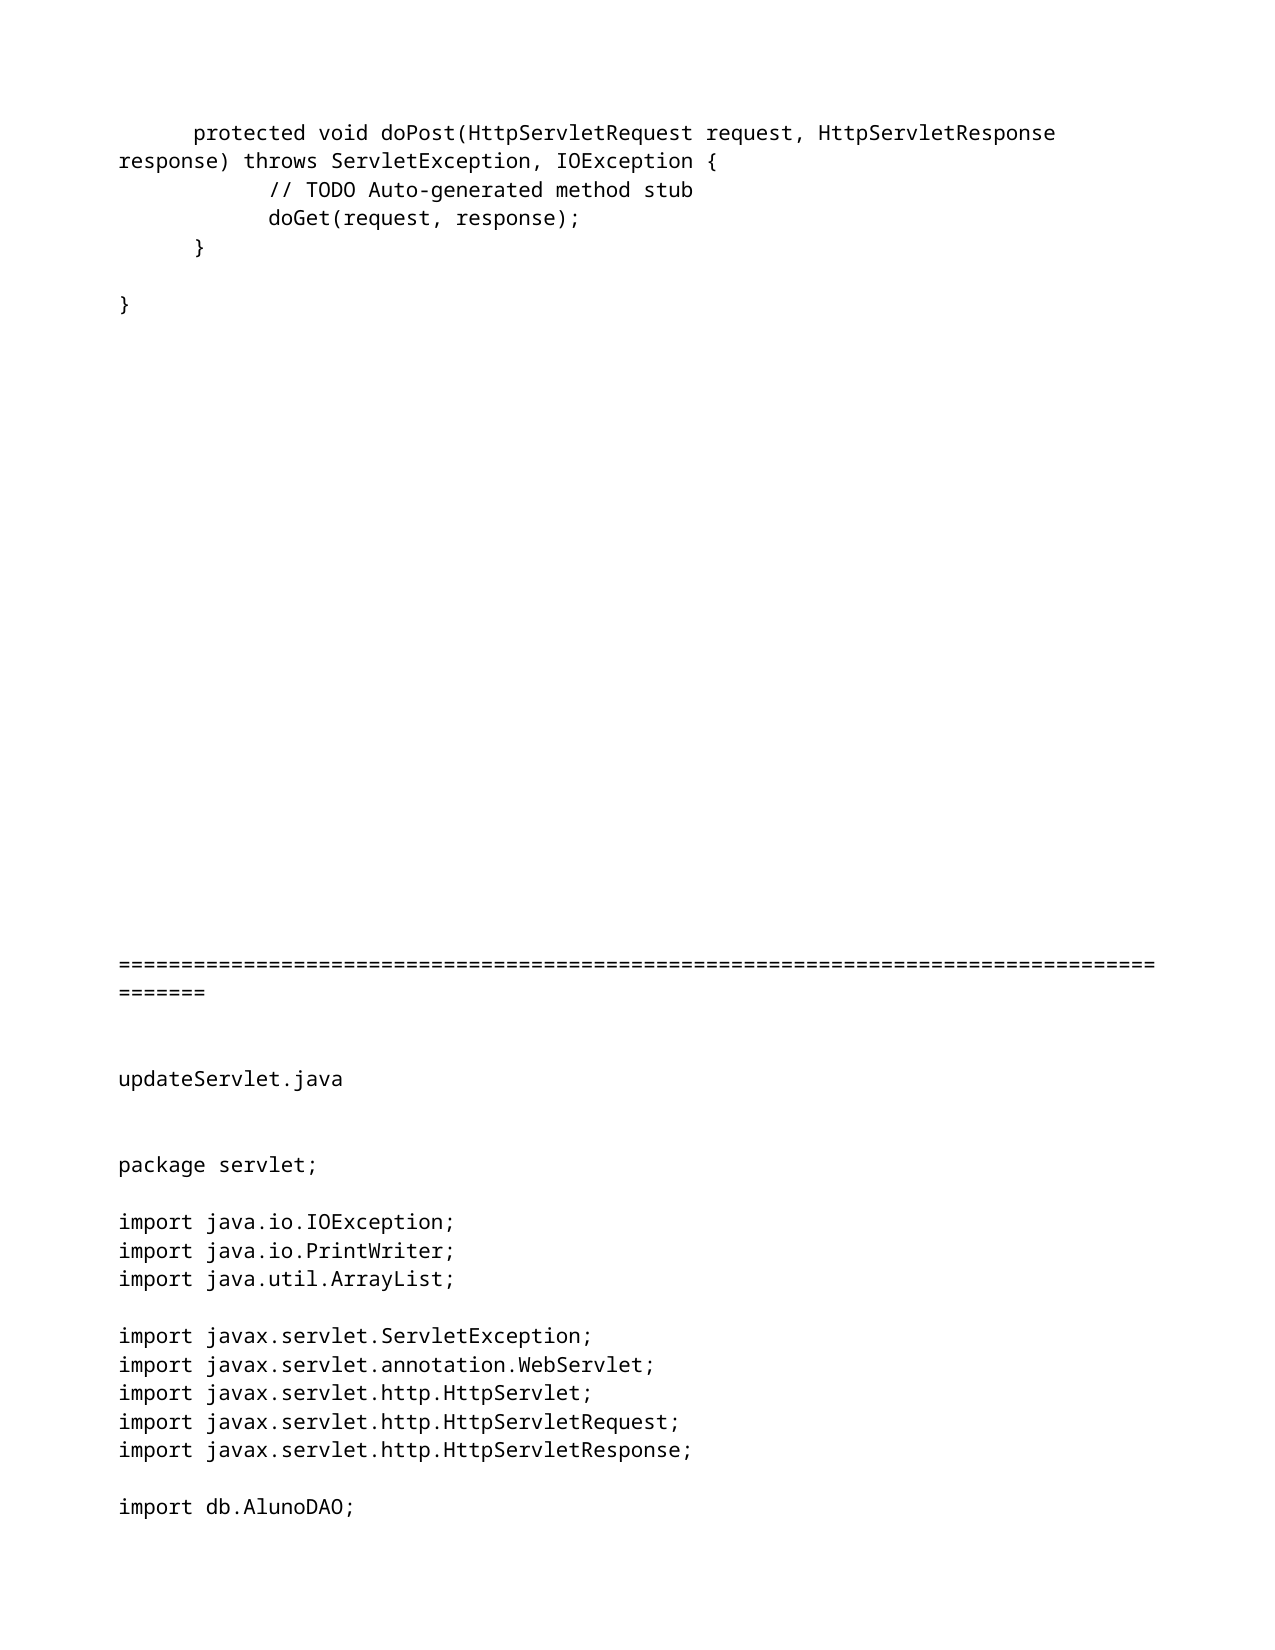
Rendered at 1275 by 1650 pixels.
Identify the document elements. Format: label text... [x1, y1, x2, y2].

text import javax.servlet.http.HttpServlet; [118, 1378, 1157, 1407]
text import java.util.ArrayList; [118, 1264, 1157, 1293]
text import db.AlunoDAO; [118, 1492, 1157, 1521]
text } [118, 289, 1157, 317]
text package servlet; [118, 1150, 1157, 1179]
text import javax.servlet.http.HttpServletResponse; [118, 1435, 1157, 1464]
text import java.io.IOException; [118, 1207, 1157, 1236]
text import java.io.PrintWriter; [118, 1236, 1157, 1264]
text ========================================================================================== [118, 950, 1157, 1007]
text updateServlet.java [118, 1064, 1157, 1093]
text doGet(request, response); [118, 203, 1157, 232]
text import javax.servlet.http.HttpServletRequest; [118, 1407, 1157, 1435]
text import javax.servlet.annotation.WebServlet; [118, 1350, 1157, 1378]
text import javax.servlet.ServletException; [118, 1322, 1157, 1350]
text // TODO Auto-generated method stub [118, 175, 1157, 203]
text } [118, 232, 1157, 260]
text protected void doPost(HttpServletRequest request, HttpServletResponse response) throws ServletException, IOException { [118, 118, 1157, 175]
